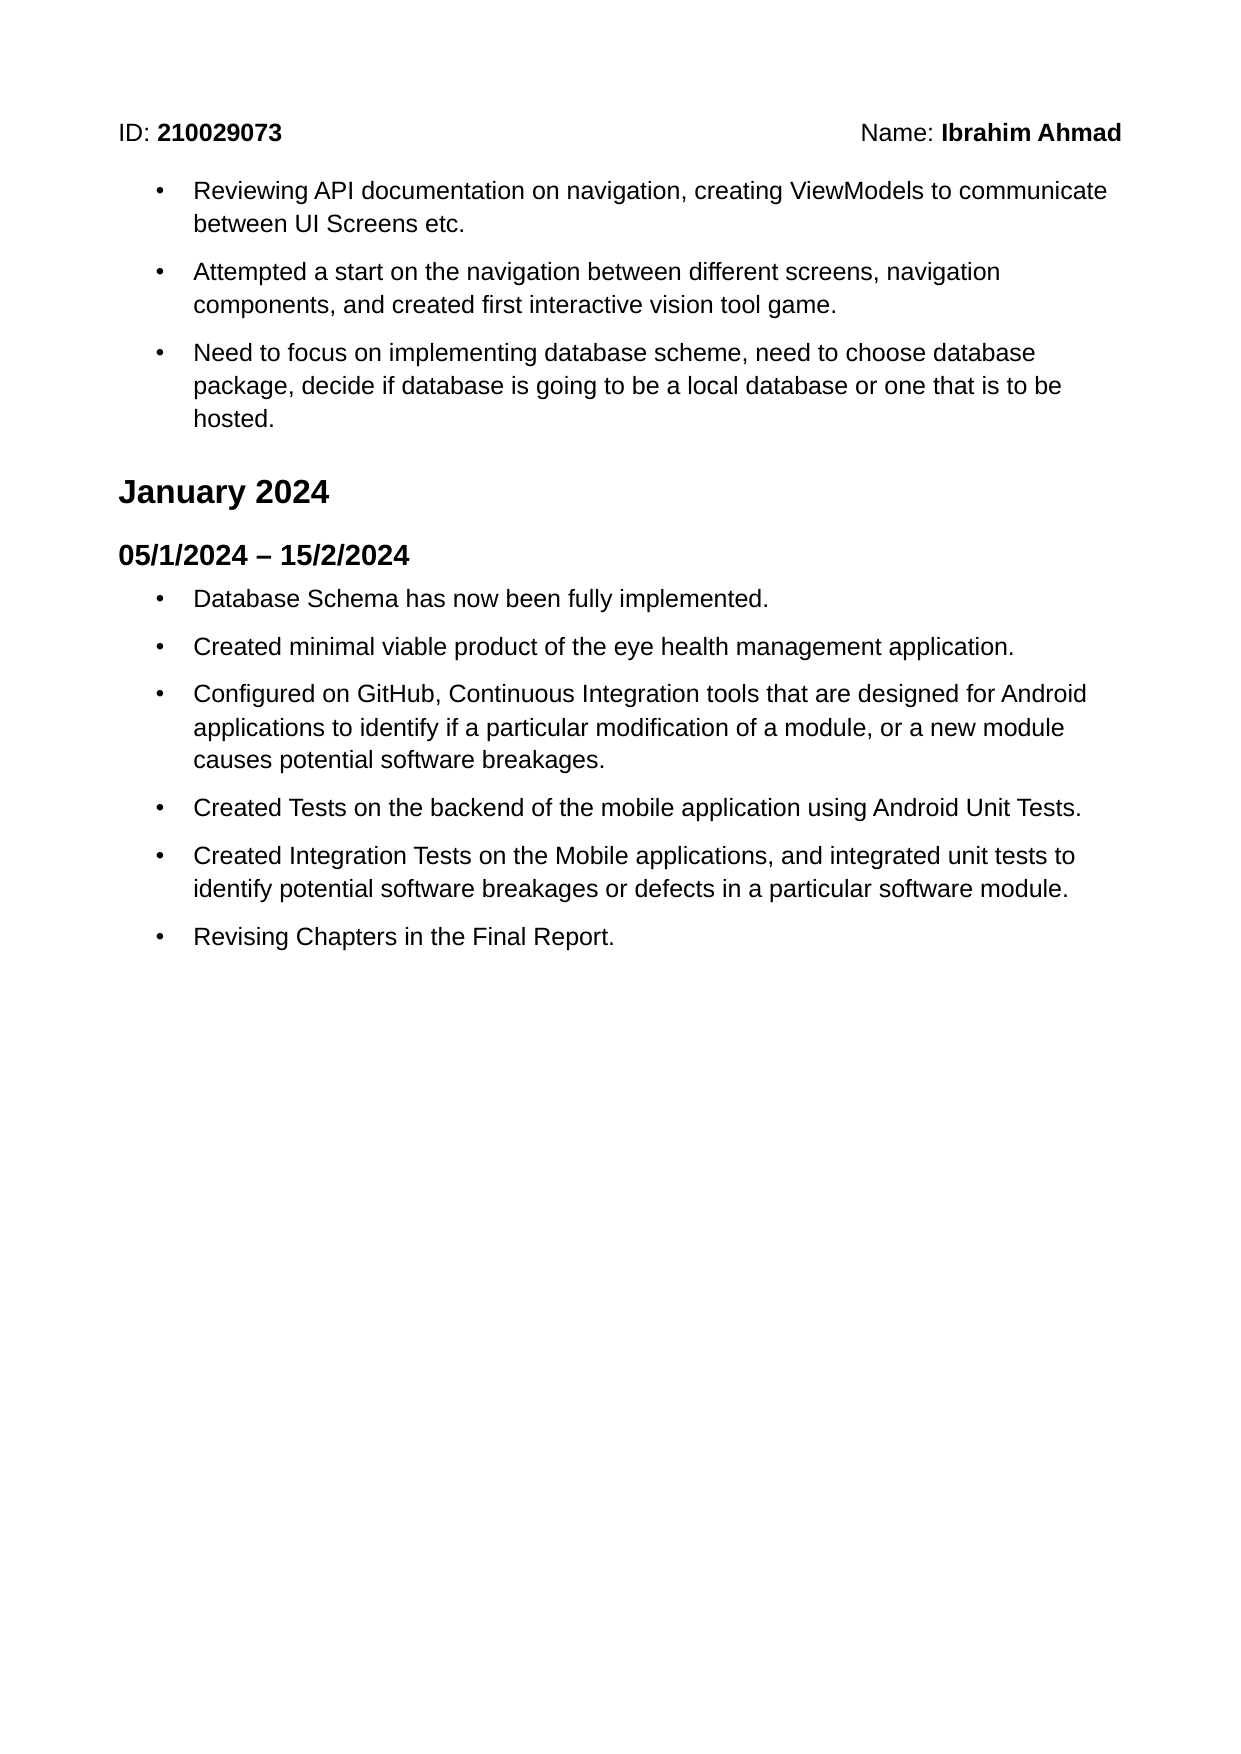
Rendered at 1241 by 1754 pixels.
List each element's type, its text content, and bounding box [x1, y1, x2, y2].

list Revising Chapters in the Final Report. [156, 922, 1122, 950]
list Database Schema has now been fully implemented. [156, 584, 1122, 613]
list Attempted a start on the navigation between different screens, navigation components, and created first interactive vision tool game. [156, 257, 1122, 319]
subtitle 05/1/2024 – 15/2/2024 [118, 538, 1122, 571]
list Reviewing API documentation on navigation, creating ViewModels to communicate between UI Screens etc. [156, 176, 1122, 238]
list Created minimal viable product of the eye health management application. [156, 632, 1122, 661]
subtitle January 2024 [118, 472, 1122, 511]
list Created Integration Tests on the Mobile applications, and integrated unit tests to identify potential software breakages or defects in a particular software module. [156, 841, 1122, 903]
list Created Tests on the backend of the mobile application using Android Unit Tests. [156, 793, 1122, 822]
list Configured on GitHub, Continuous Integration tools that are designed for Android applications to identify if a particular modification of a module, or a new module causes potential software breakages. [156, 679, 1122, 774]
list Need to focus on implementing database scheme, need to choose database package, decide if database is going to be a local database or one that is to be hosted. [156, 338, 1122, 433]
